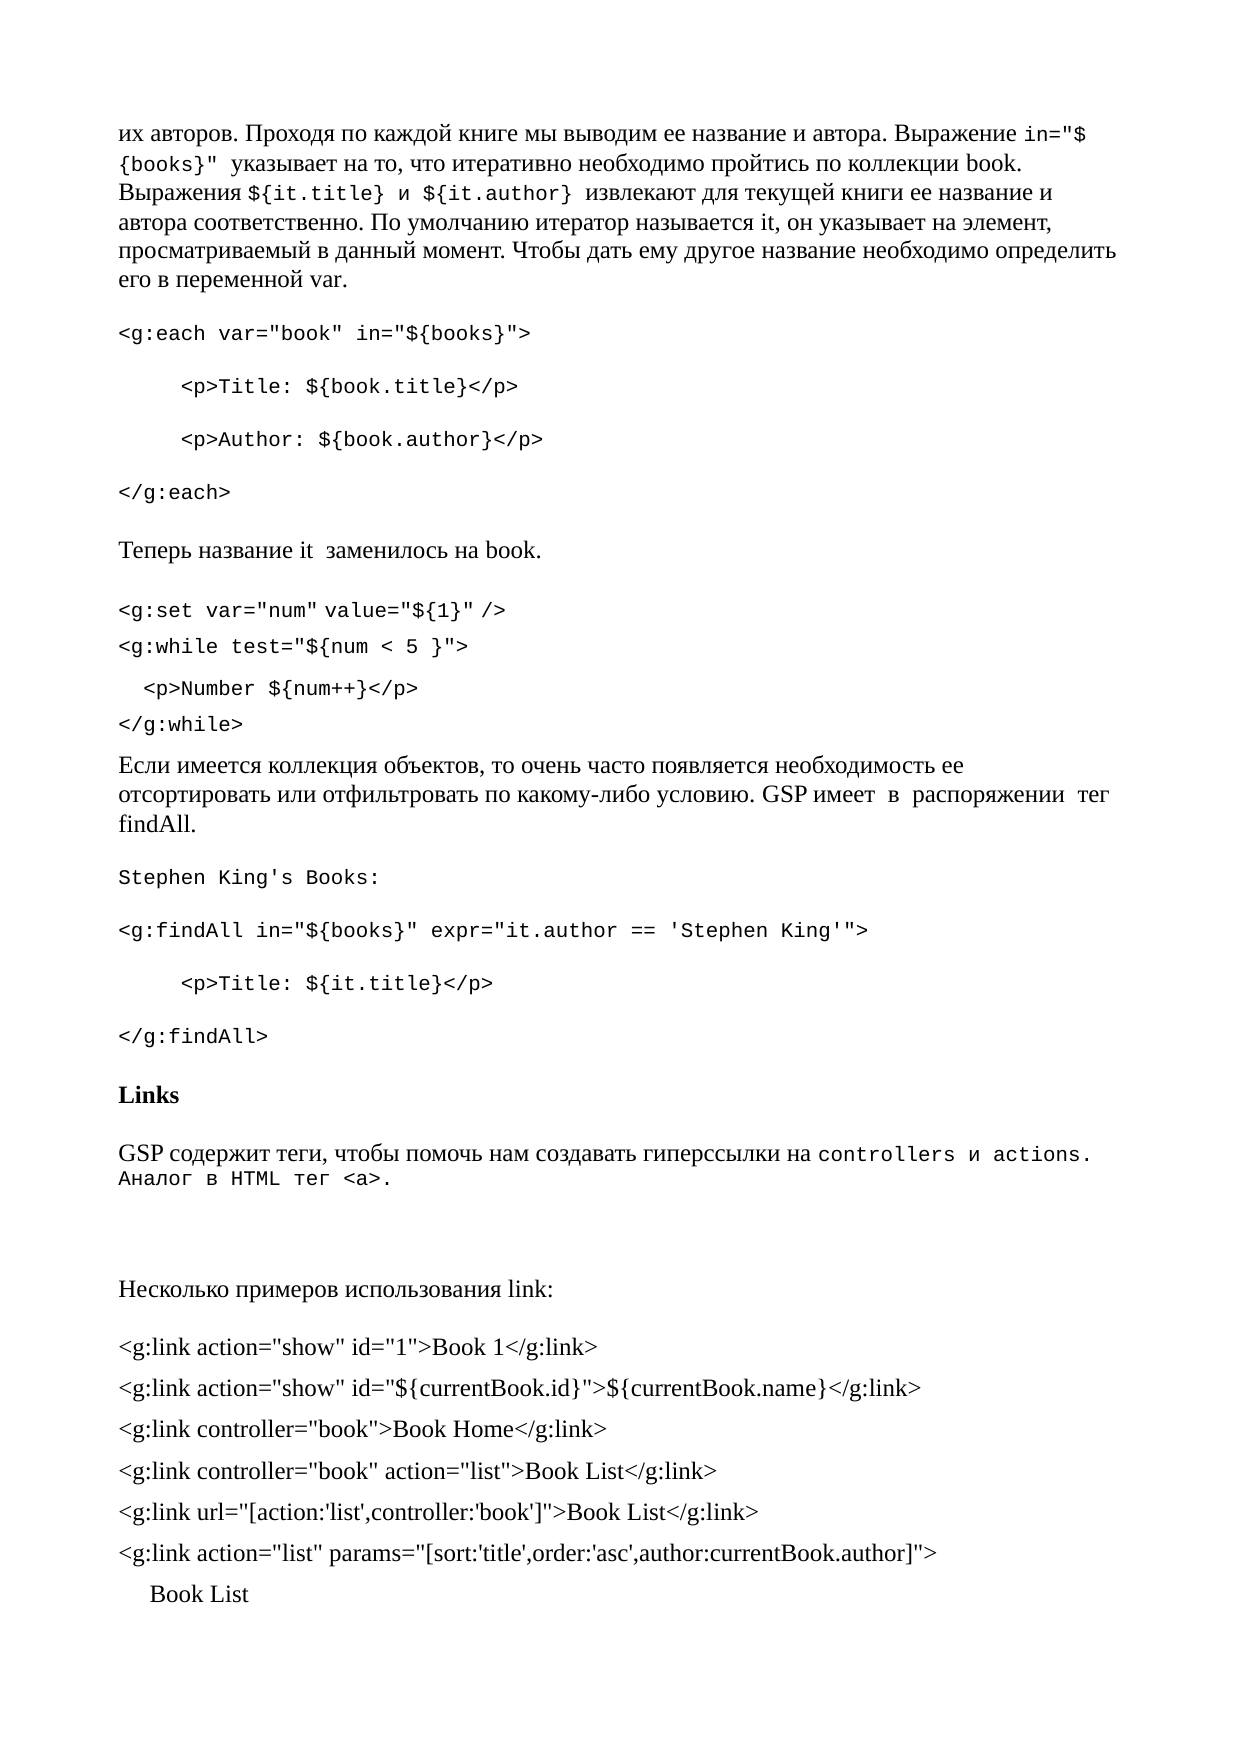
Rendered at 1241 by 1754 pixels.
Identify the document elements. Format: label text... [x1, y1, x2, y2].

text <g:findAll in="${books}" expr="it.author == 'Stephen King'"> [118, 920, 1122, 944]
text их авторов. Проходя по каждой книге мы выводим ее название и автора. Выражение in="${books}" указывает на то, что итеративно необходимо пройтись по коллекции book. Выражения ${it.title} и ${it.author} извлекают для текущей книги ее название и автора соответственно. По умолчанию итератор называется it, он указывает на элемент, просматриваемый в данный момент. Чтобы дать ему другое название необходимо определить его в переменной var. [118, 118, 1122, 293]
text Book List [118, 1579, 1122, 1608]
text <p>Number ${num++}</p> [118, 672, 1122, 702]
text <g:set var="num" value="${1}" /> [118, 594, 1122, 624]
text <g:link action="show" id="1">Book 1</g:link> [118, 1332, 1122, 1361]
text <g:each var="book" in="${books}"> [118, 323, 1122, 346]
text <g:link controller="book" action="list">Book List</g:link> [118, 1456, 1122, 1484]
text <g:link action="list" params="[sort:'title',order:'asc',author:currentBook.author]"> [118, 1538, 1122, 1567]
text GSP содержит теги, чтобы помочь нам создавать гиперссылки на controllers и actions. Аналог в HTML тег <a>. [118, 1138, 1122, 1191]
text Links [118, 1080, 1122, 1108]
text <p>Title: ${it.title}</p> [118, 973, 1122, 997]
text <g:link action="show" id="${currentBook.id}">${currentBook.name}</g:link> [118, 1373, 1122, 1402]
text Теперь название it заменилось на book. [118, 535, 1122, 565]
text <g:link url="[action:'list',controller:'book']">Book List</g:link> [118, 1497, 1122, 1526]
text Stephen King's Books: [118, 867, 1122, 891]
text </g:while> [118, 714, 1122, 738]
text <p>Author: ${book.author}</p> [118, 429, 1122, 452]
text <g:link controller="book">Book Home</g:link> [118, 1414, 1122, 1443]
text <p>Title: ${book.title}</p> [118, 376, 1122, 399]
text </g:each> [118, 482, 1122, 506]
text Несколько примеров использования link: [118, 1274, 1122, 1302]
text Если имеется коллекция объектов, то очень часто появляется необходимость ее отсортировать или отфильтровать по какому-либо условию. GSP имеет в распоряжении тег findAll. [118, 751, 1122, 838]
text </g:findAll> [118, 1027, 1122, 1050]
text <g:while test="${num < 5 }"> [118, 636, 1122, 660]
